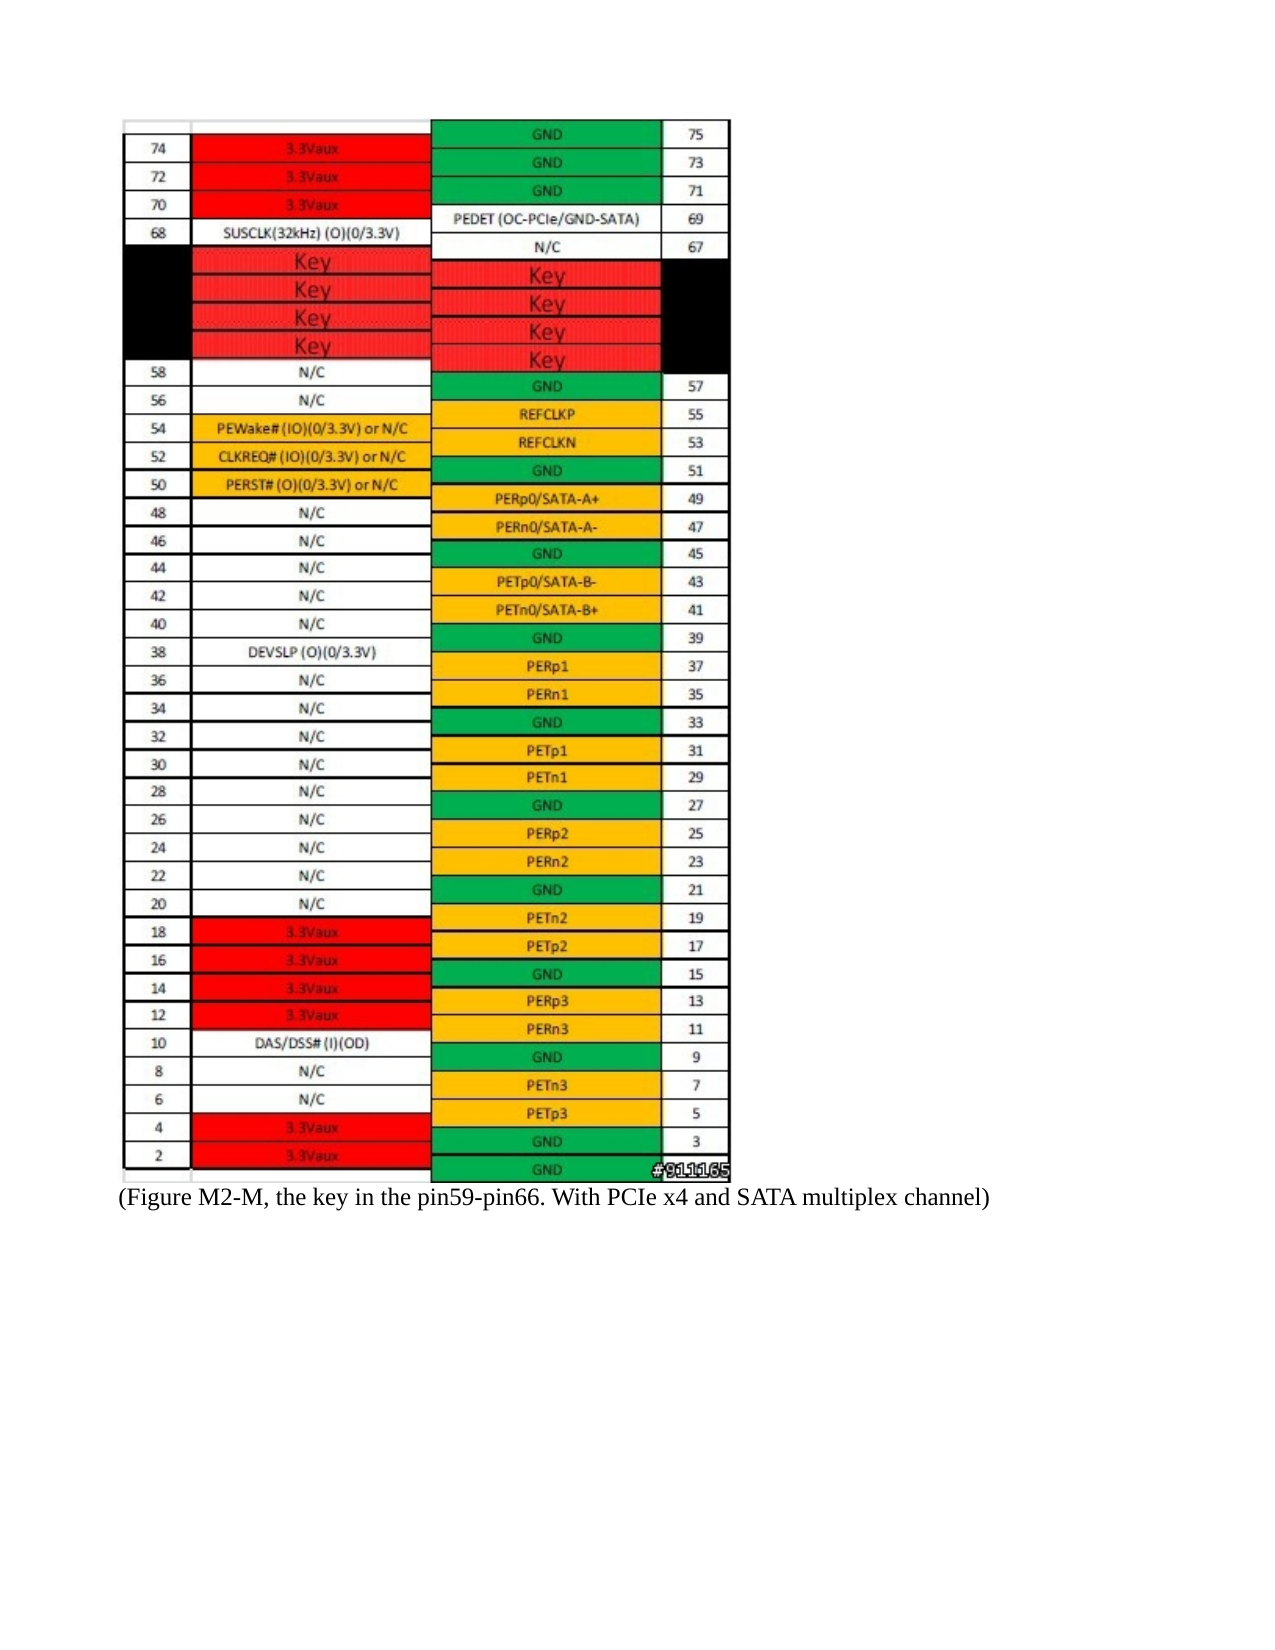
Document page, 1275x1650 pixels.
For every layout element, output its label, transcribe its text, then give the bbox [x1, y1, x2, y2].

text (Figure M2-M, the key in the pin59-pin66. With PCIe x4 and SATA multiplex channel) [118, 118, 1157, 1211]
picture [118, 118, 739, 1183]
